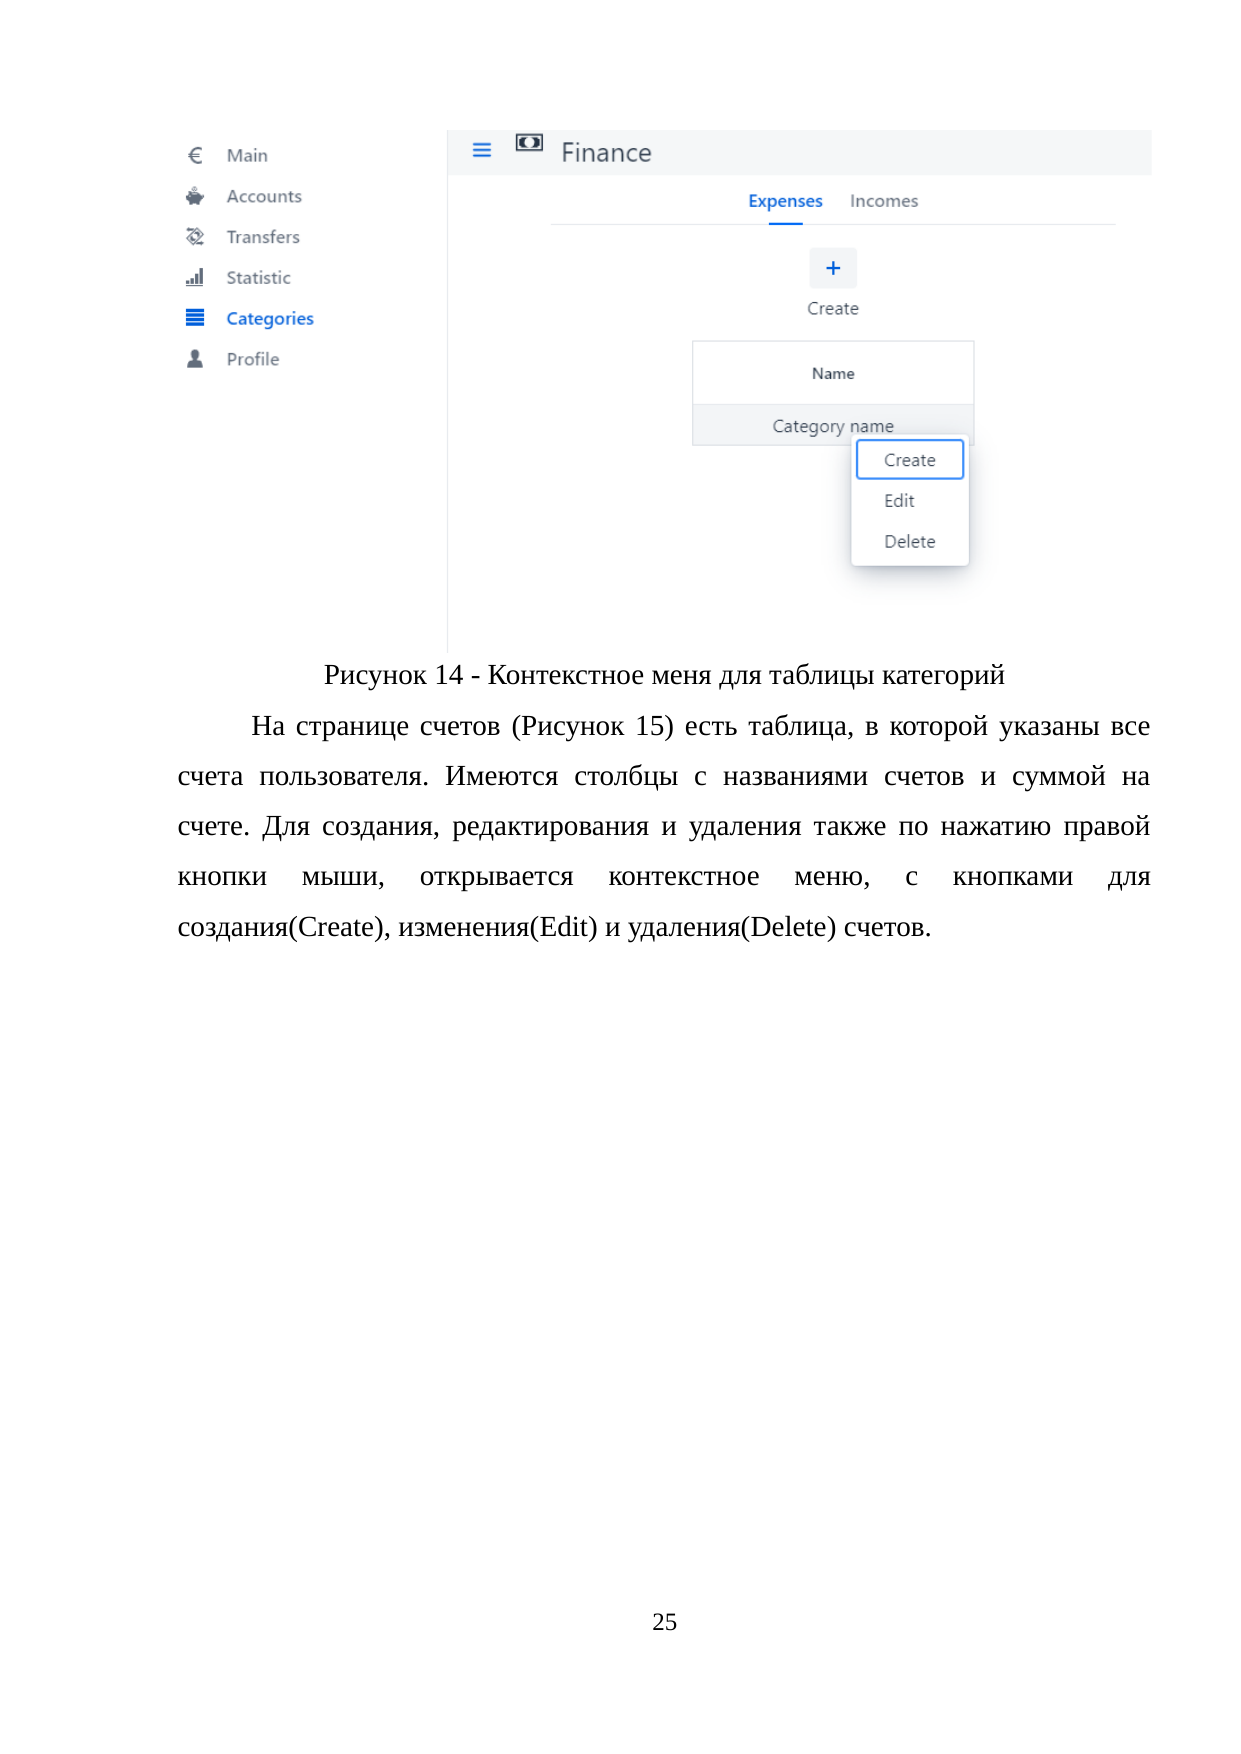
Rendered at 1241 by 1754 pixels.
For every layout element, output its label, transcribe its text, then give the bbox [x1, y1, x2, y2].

text [177, 118, 1152, 130]
text На странице счетов (Рисунок 15) есть таблица, в которой указаны все счета пользователя. Имеются столбцы с названиями счетов и суммой на счете. Для создания, редактирования и удаления также по нажатию правой кнопки мыши, открывается контекстное меню, с кнопками для создания(Create), изменения(Edit) и удаления(Delete) счетов. [177, 691, 1152, 942]
text Рисунок 14 - Контекстное меня для таблицы категорий [177, 653, 1152, 691]
picture [177, 130, 1152, 653]
